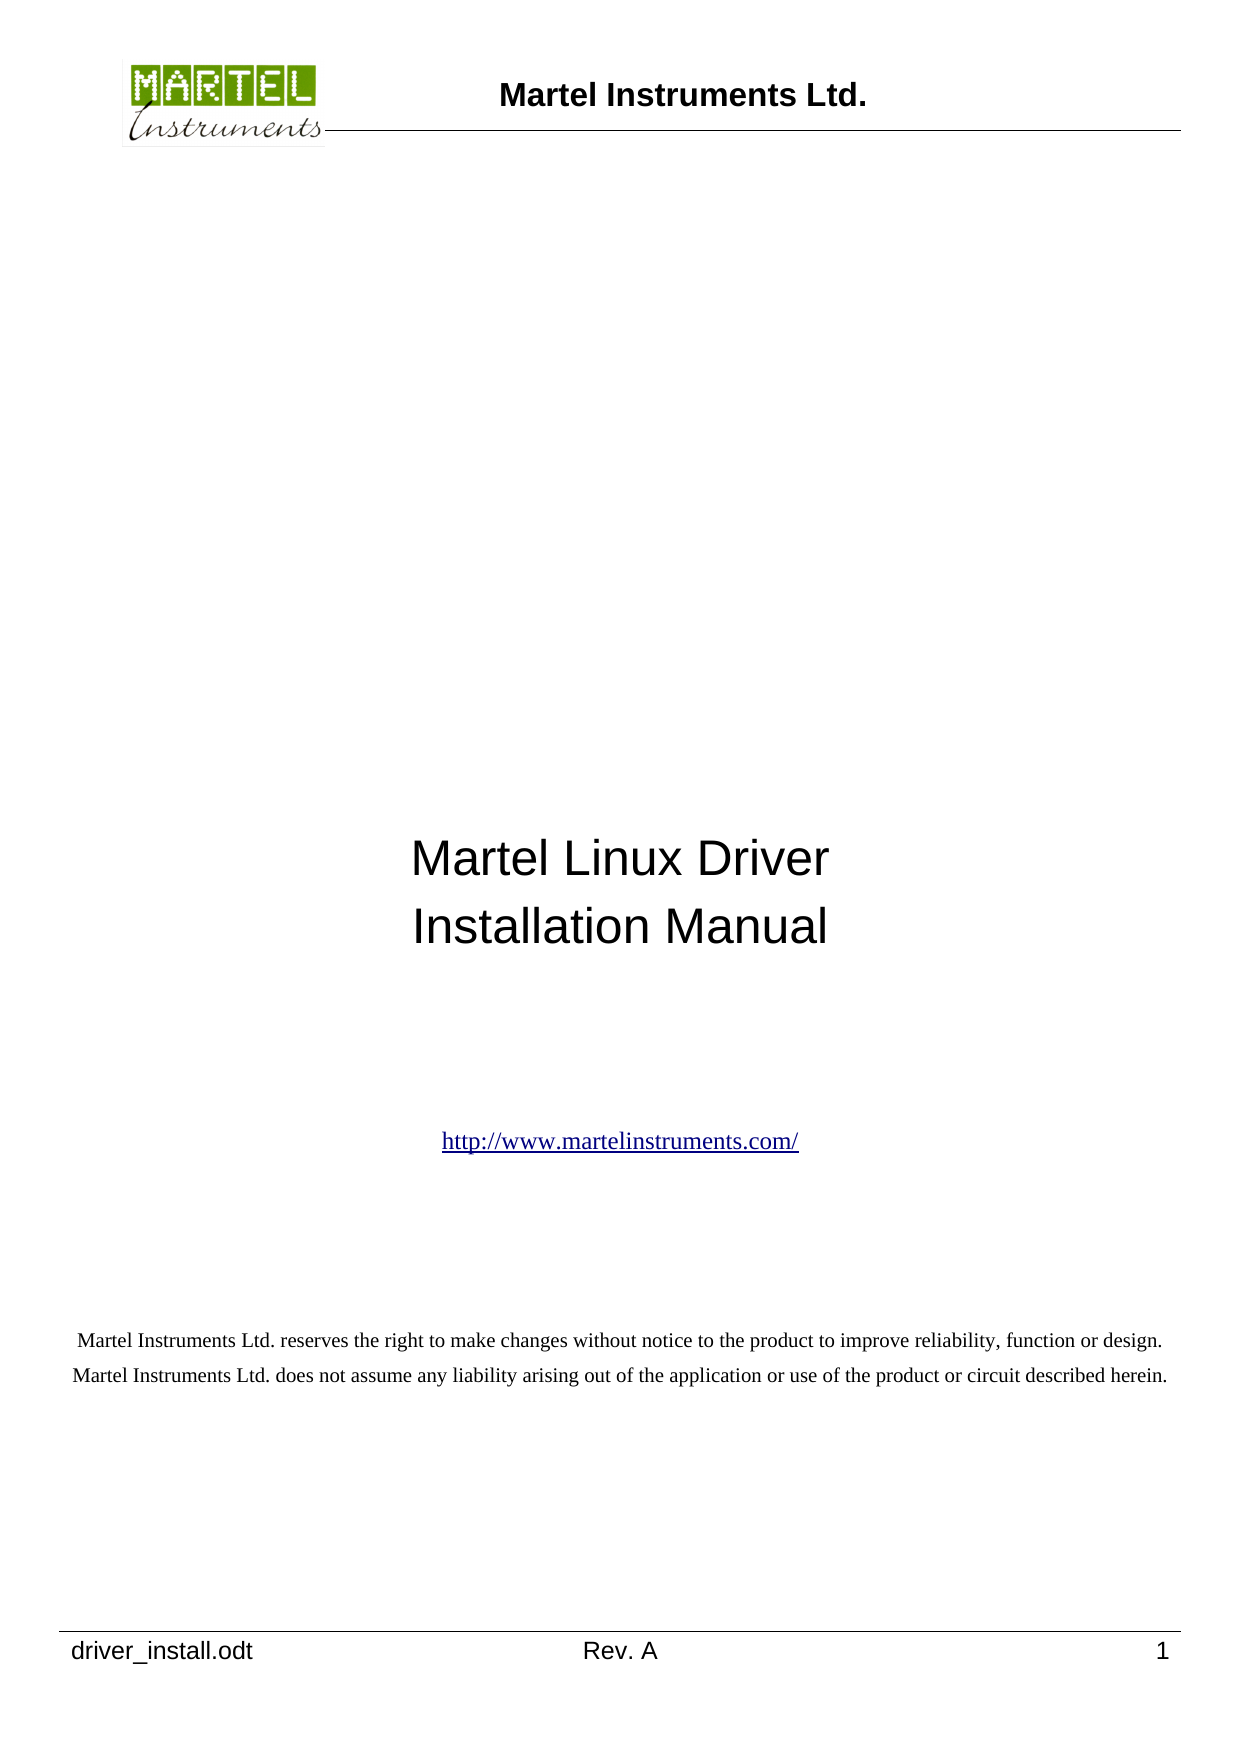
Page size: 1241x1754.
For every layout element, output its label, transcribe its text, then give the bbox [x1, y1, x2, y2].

text Martel Instruments Ltd. does not assume any liability arising out of the application or use of the product or circuit described herein. [59, 1364, 1181, 1387]
picture [122, 59, 325, 147]
text Installation Manual [59, 898, 1181, 954]
text Martel Instruments Ltd. reserves the right to make changes without notice to the product to improve reliability, function or design. [59, 1328, 1181, 1352]
text http://www.martelinstruments.com/ [59, 1127, 1181, 1155]
text Martel Linux Driver [59, 830, 1181, 886]
